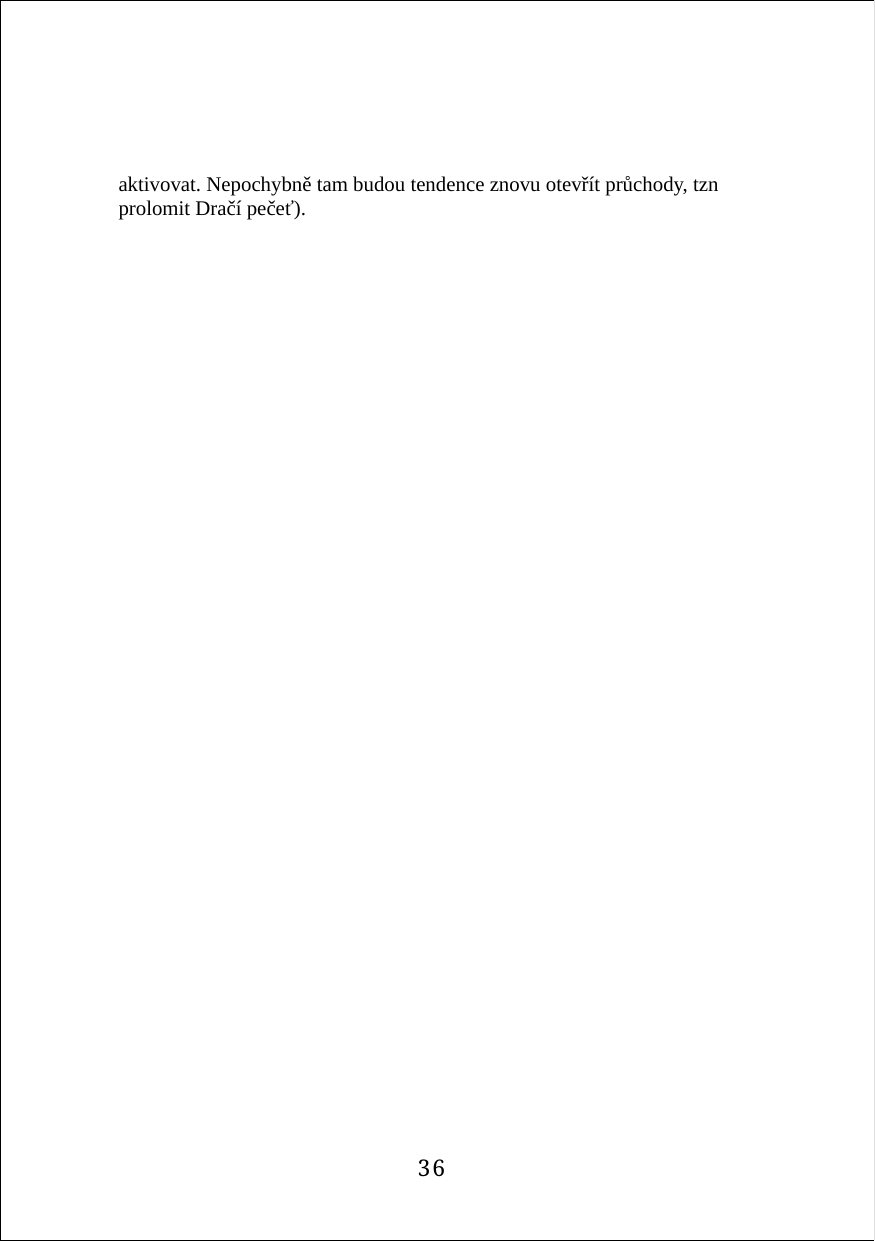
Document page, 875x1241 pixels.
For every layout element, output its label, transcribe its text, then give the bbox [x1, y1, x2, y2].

text aktivovat. Nepochybně tam budou tendence znovu otevřít průchody, tzn prolomit Dračí pečeť). [118, 172, 756, 220]
